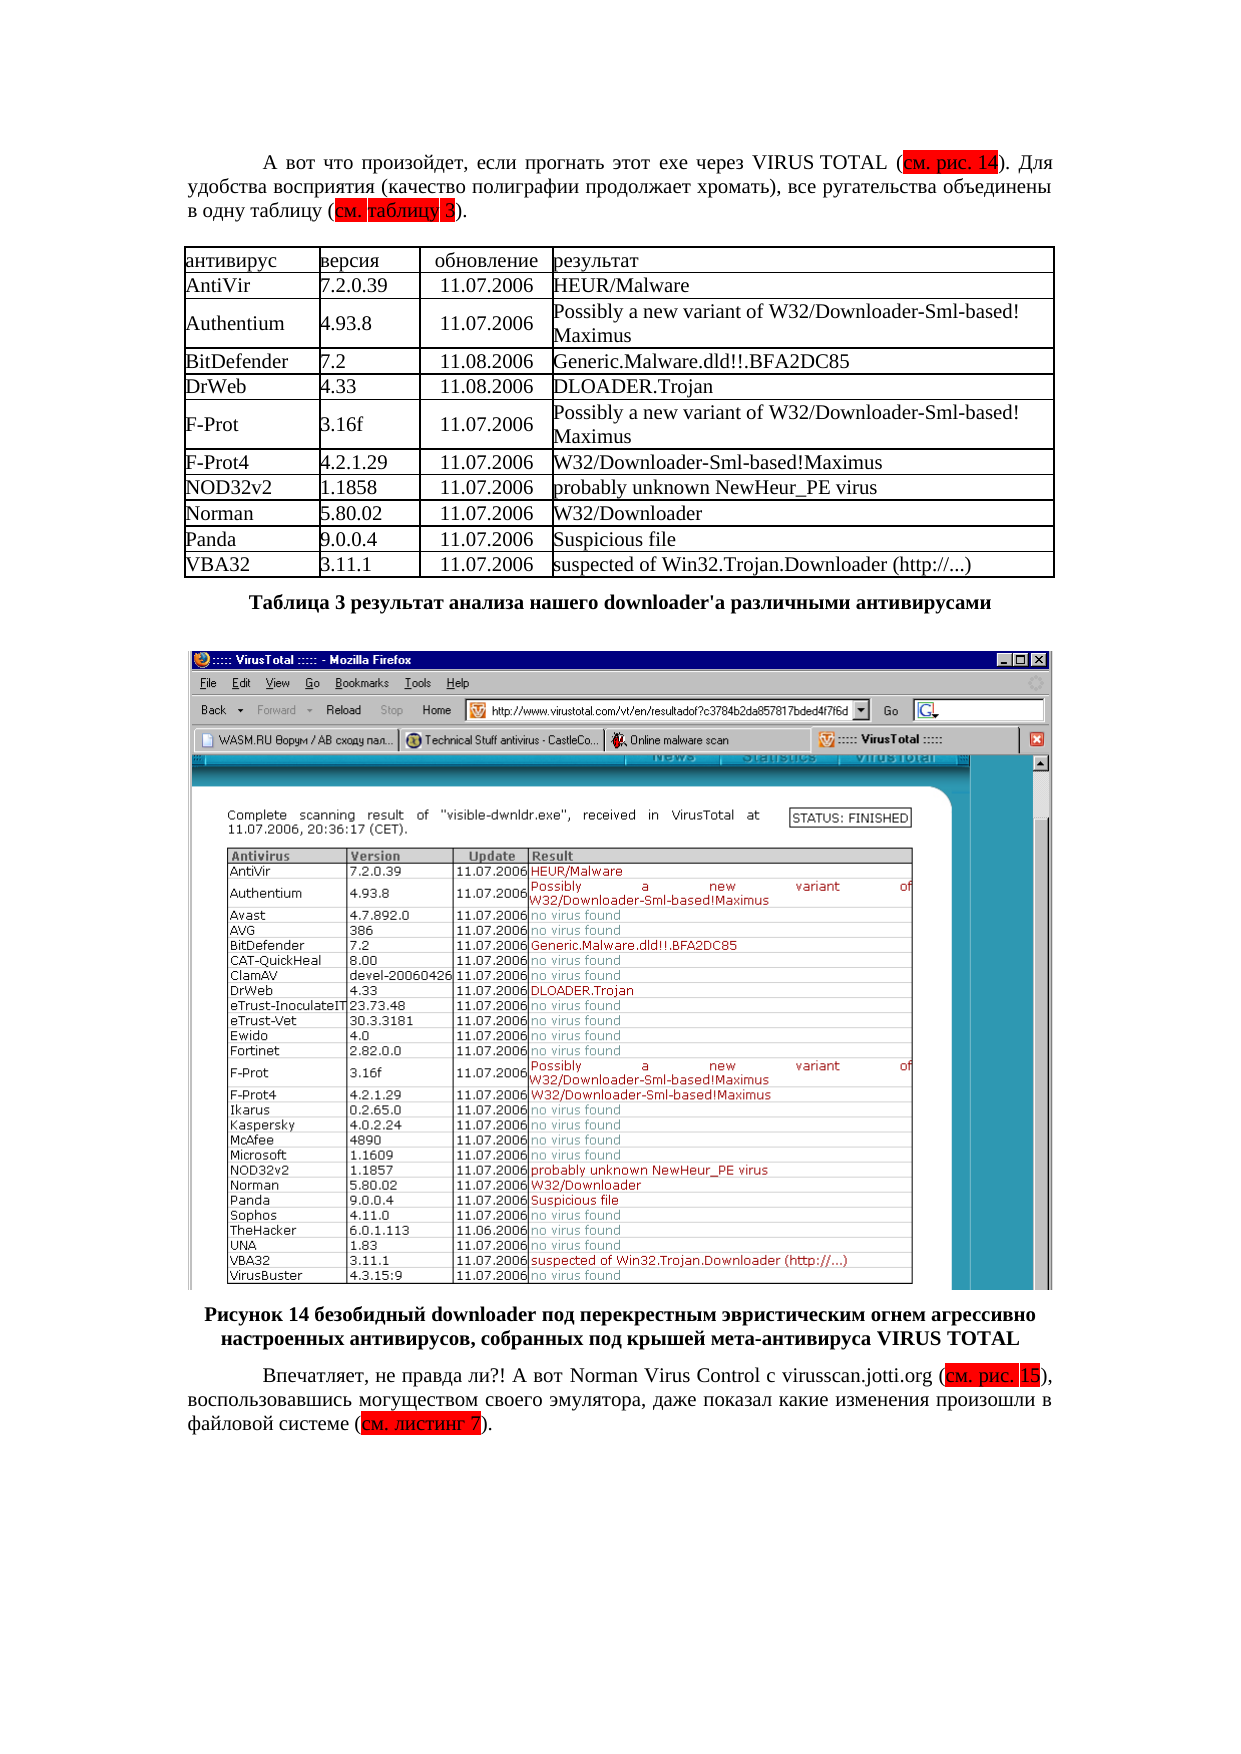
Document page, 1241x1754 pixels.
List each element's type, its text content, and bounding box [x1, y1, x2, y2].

table_cell Possibly a new variant of W32/Downloader-Sml-based!Maximus [554, 299, 1053, 347]
table_cell AntiVir [186, 273, 319, 297]
table_cell DLOADER.Trojan [554, 375, 1053, 398]
picture [188, 651, 1053, 1290]
text А вот что произойдет, если прогнать этот exe через VIRUS TOTAL (см. рис. 14). Для удобства восприятия (качество полиграфии продолжает хромать), все ругательства объединены в одну таблицу (см. таблицу 3). [187, 150, 1053, 222]
table_cell 4.93.8 [321, 299, 419, 347]
table_cell F-Prot4 [186, 450, 319, 474]
table_cell 3.16f [321, 400, 419, 448]
table_cell 11.08.2006 [421, 349, 552, 373]
table_cell Suspicious file [554, 527, 1053, 551]
table_cell Norman [186, 501, 319, 525]
table_cell 4.33 [321, 375, 419, 398]
table_cell 11.08.2006 [421, 375, 552, 398]
table_cell HEUR/Malware [554, 273, 1053, 297]
table_cell DrWeb [186, 375, 319, 398]
table_cell 11.07.2006 [421, 400, 552, 448]
table_cell Possibly a new variant of W32/Downloader-Sml-based!Maximus [554, 400, 1053, 448]
table_cell 11.07.2006 [421, 273, 552, 297]
table_cell 11.07.2006 [421, 299, 552, 347]
table_header обновление [421, 248, 552, 272]
table_cell NOD32v2 [186, 475, 319, 499]
table_cell 5.80.02 [321, 501, 419, 525]
table_header версия [321, 248, 419, 272]
table_cell 11.07.2006 [421, 450, 552, 474]
table_cell W32/Downloader-Sml-based!Maximus [554, 450, 1053, 474]
table_cell 9.0.0.4 [321, 527, 419, 551]
table_header антивирус [186, 248, 319, 272]
table_cell VBA32 [186, 552, 319, 576]
table_cell Generic.Malware.dld!!.BFA2DC85 [554, 349, 1053, 373]
text Впечатляет, не правда ли?! А вот Norman Virus Control с virusscan.jotti.org (см. рис. 15), воспользовавшись могуществом своего эмулятора, даже показал какие изменения произошли в файловой системе (см. листинг 7). [187, 1363, 1053, 1435]
table_cell F-Prot [186, 400, 319, 448]
table_cell 11.07.2006 [421, 552, 552, 576]
text Таблица 3 результат анализа нашего downloader'а различными антивирусами [187, 590, 1053, 614]
table_cell probably unknown NewHeur_PE virus [554, 475, 1053, 499]
table_cell suspected of Win32.Trojan.Downloader (http://...) [554, 552, 1053, 576]
table_cell 11.07.2006 [421, 501, 552, 525]
table_cell 4.2.1.29 [321, 450, 419, 474]
table_cell 1.1858 [321, 475, 419, 499]
table_cell 3.11.1 [321, 552, 419, 576]
table_cell Authentium [186, 299, 319, 347]
table_cell Panda [186, 527, 319, 551]
table_cell 7.2.0.39 [321, 273, 419, 297]
table_cell 11.07.2006 [421, 527, 552, 551]
table_cell 7.2 [321, 349, 419, 373]
table_cell W32/Downloader [554, 501, 1053, 525]
text Рисунок 14 безобидный downloader под перекрестным эвристическим огнем агрессивно настроенных антивирусов, собранных под крышей мета-антивируса VIRUS TOTAL [187, 1302, 1053, 1350]
table_header результат [554, 248, 1053, 272]
table_cell BitDefender [186, 349, 319, 373]
table_cell 11.07.2006 [421, 475, 552, 499]
